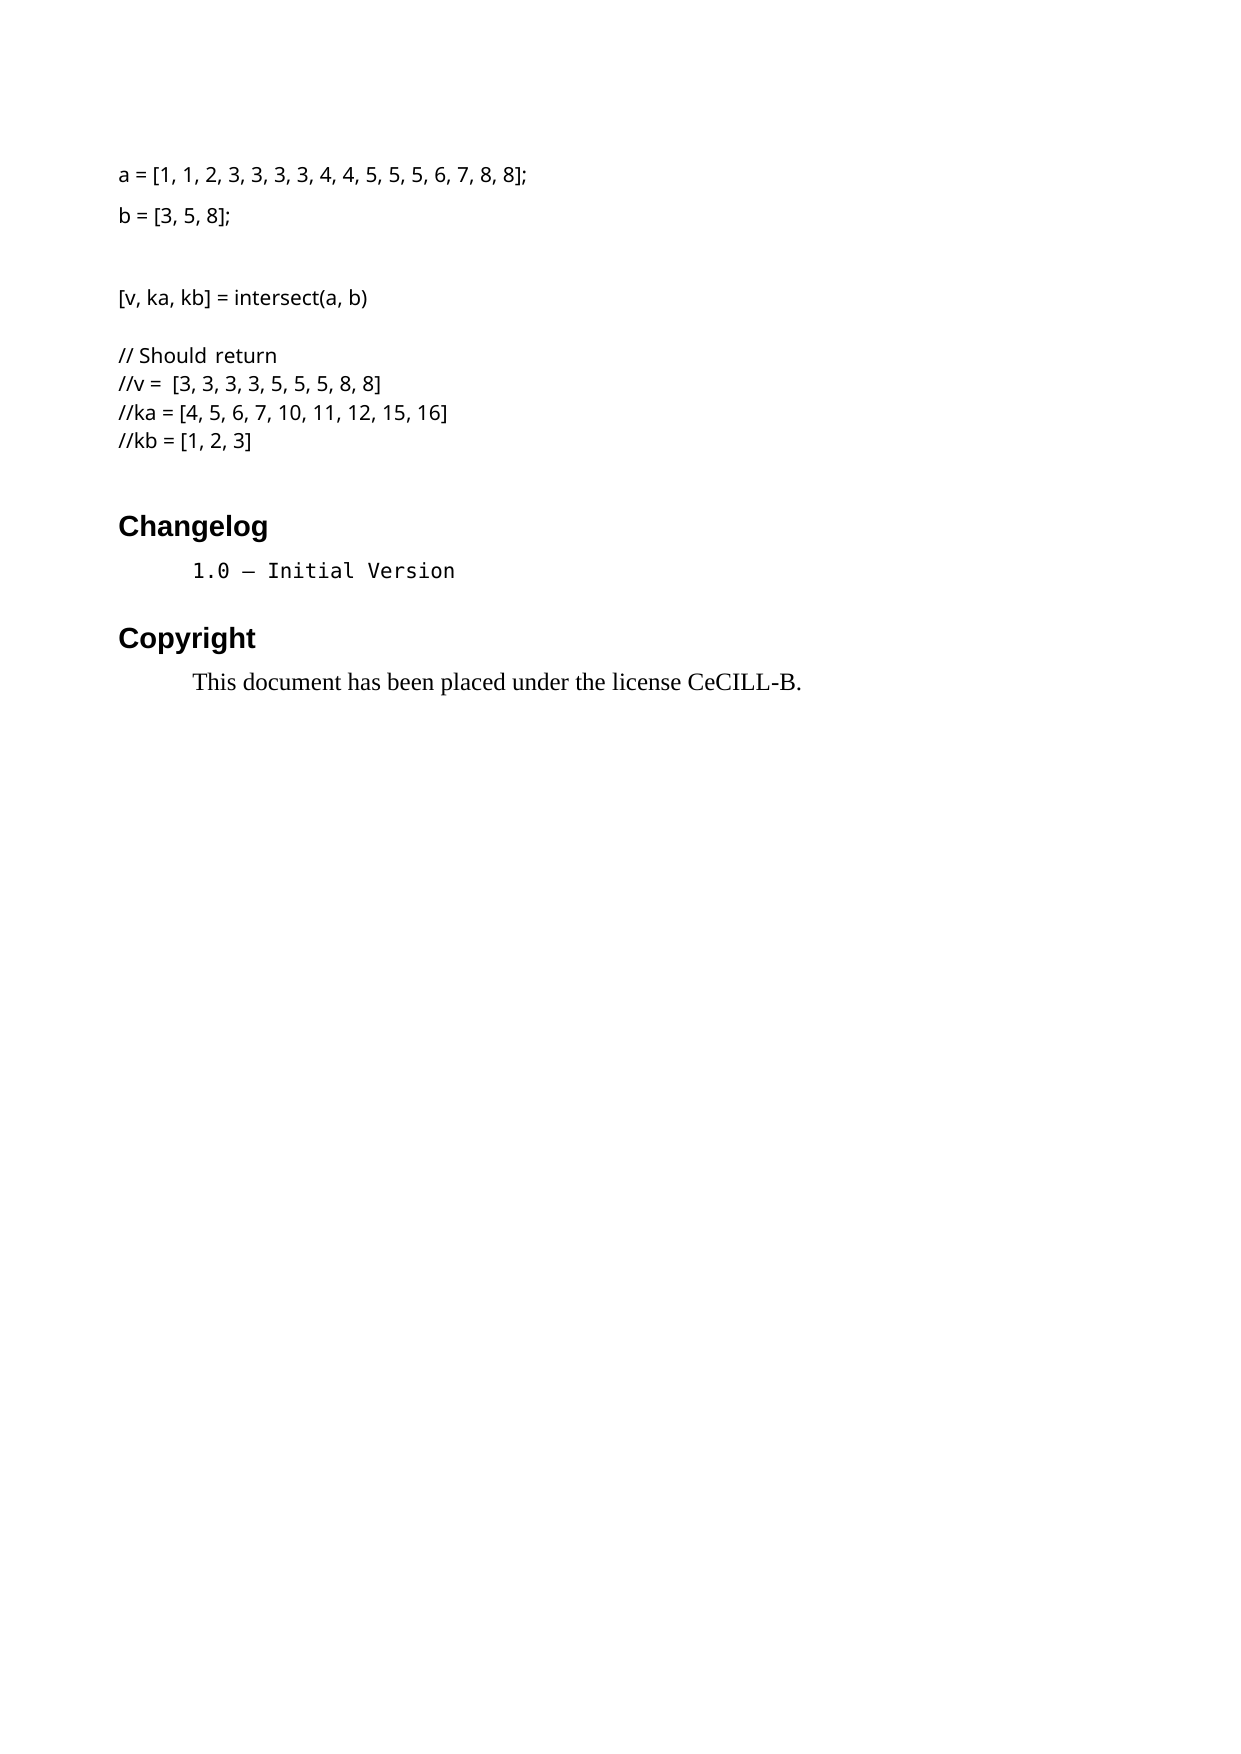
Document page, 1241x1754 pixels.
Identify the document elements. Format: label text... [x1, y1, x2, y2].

subtitle Copyright [118, 621, 1122, 654]
text 1.0 – Initial Version [118, 555, 1122, 583]
text //v = [3, 3, 3, 3, 5, 5, 5, 8, 8] [118, 369, 1122, 398]
text [v, ka, kb] = intersect(a, b) [118, 283, 1122, 312]
text //kb = [1, 2, 3] [118, 426, 1122, 455]
subtitle Changelog [118, 509, 1122, 542]
text b = [3, 5, 8]; [118, 201, 1122, 229]
text a = [1, 1, 2, 3, 3, 3, 3, 4, 4, 5, 5, 5, 6, 7, 8, 8]; [118, 160, 1122, 188]
text This document has been placed under the license CeCILL-B. [118, 667, 1122, 696]
text ﻿ [118, 242, 1122, 271]
text // Should﻿ return [118, 340, 1122, 369]
text //ka = [4, 5, 6, 7, 10, 11, 12, 15, 16] [118, 398, 1122, 426]
text ﻿ [118, 118, 1122, 147]
